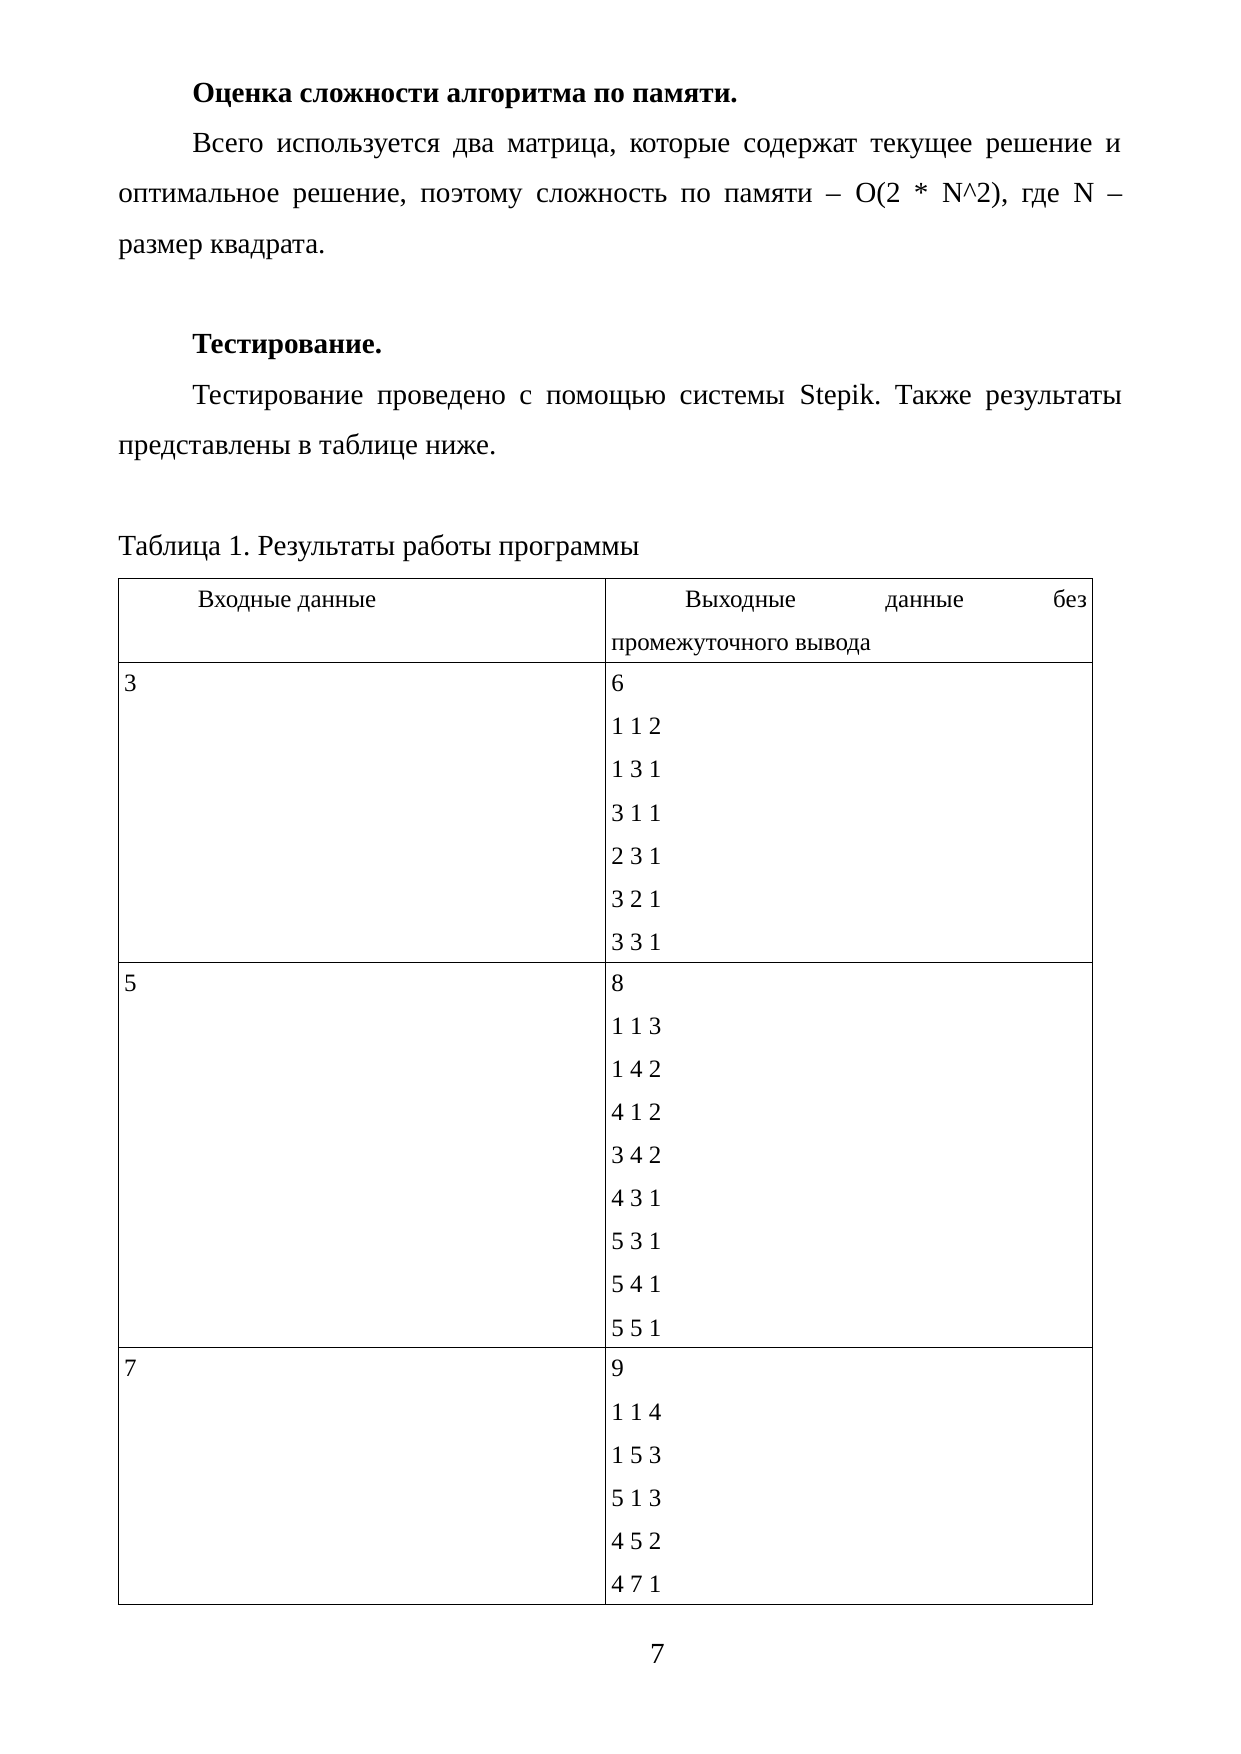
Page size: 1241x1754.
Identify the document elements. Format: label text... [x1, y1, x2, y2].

text Тестирование проведено с помощью системы Stepik. Также результаты представлены в таблице ниже. [118, 377, 1122, 461]
table_cell 8 1 1 3 1 4 2 4 1 2 3 4 2 4 3 1 5 3 1 5 4 1 5 5 1 [606, 963, 1092, 1347]
text Всего используется два матрица, которые содержат текущее решение и оптимальное решение, поэтому сложность по памяти – O(2 * N^2), где N – размер квадрата. [118, 125, 1122, 259]
table_cell 9 1 1 4 1 5 3 5 1 3 4 5 2 4 7 1 [606, 1348, 1092, 1603]
table_header Входные данные [119, 579, 605, 662]
text Тестирование. [118, 327, 1122, 360]
table_header Выходные данные без промежуточного вывода [606, 579, 1092, 662]
table_cell 6 1 1 2 1 3 1 3 1 1 2 3 1 3 2 1 3 3 1 [606, 663, 1092, 961]
text Таблица 1. Результаты работы программы [118, 528, 1122, 561]
table_cell 7 [119, 1348, 605, 1603]
table_cell 3 [119, 663, 605, 961]
table_cell 5 [119, 963, 605, 1347]
text Оценка сложности алгоритма по памяти. [118, 75, 1122, 108]
